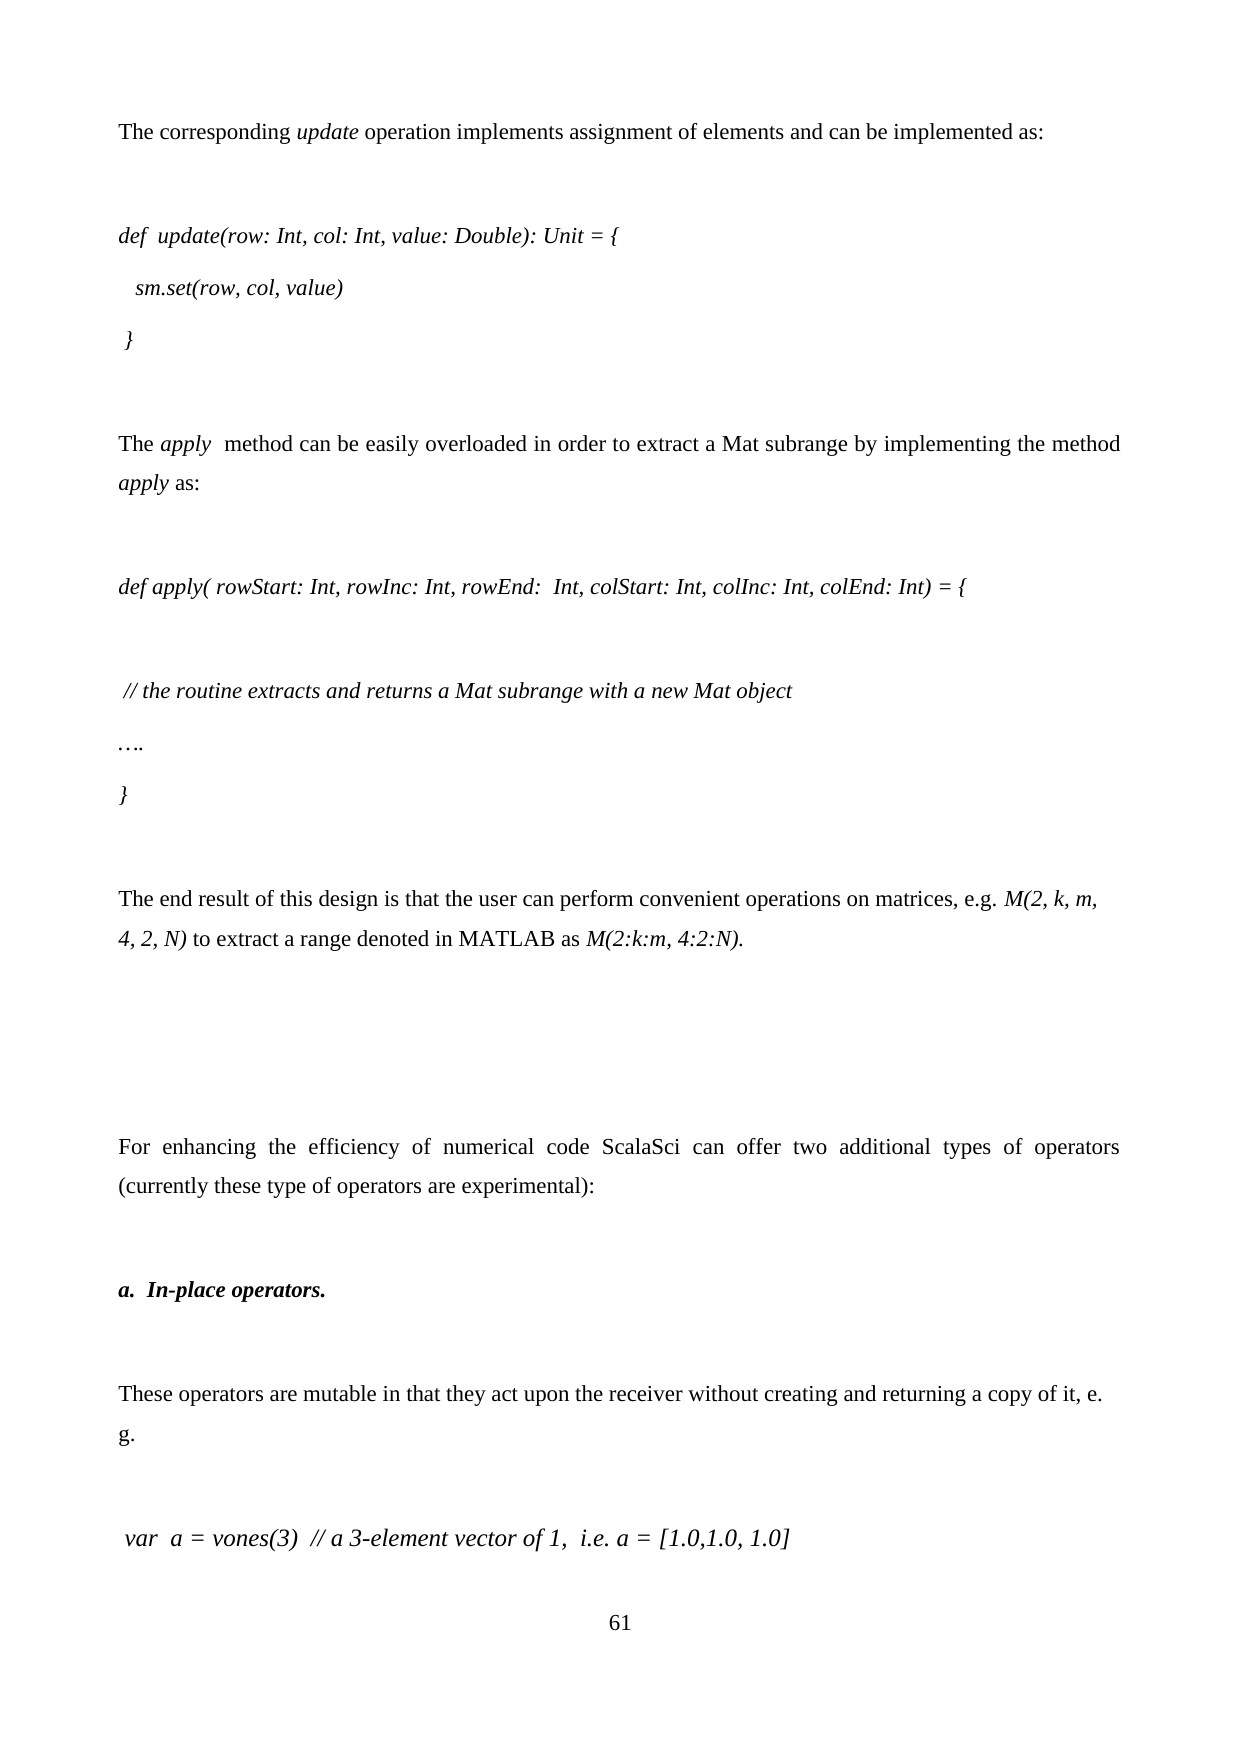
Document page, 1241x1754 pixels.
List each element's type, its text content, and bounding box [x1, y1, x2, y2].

text …. [118, 729, 1122, 756]
text The apply method can be easily overloaded in order to extract a Mat subrange by implementing the method apply as: [118, 430, 1122, 496]
text For enhancing the efficiency of numerical code ScalaSci can offer two additional types of operators (currently these type of operators are experimental): [118, 1133, 1122, 1198]
text } [118, 326, 1122, 352]
text var a = vones(3) // a 3-element vector of 1, i.e. a = [1.0,1.0, 1.0] [118, 1523, 1122, 1552]
text a. In-place operators. [118, 1276, 1122, 1302]
text These operators are mutable in that they act upon the receiver without creating and returning a copy of it, e. g. [118, 1380, 1122, 1446]
text sm.set(row, col, value) [118, 274, 1122, 300]
text } [118, 781, 1122, 808]
text // the routine extracts and returns a Mat subrange with a new Mat object [118, 677, 1122, 704]
text def apply( rowStart: Int, rowInc: Int, rowEnd: Int, colStart: Int, colInc: Int, colEnd: Int) = { [118, 573, 1122, 600]
text def update(row: Int, col: Int, value: Double): Unit = { [118, 222, 1122, 248]
text The corresponding update operation implements assignment of elements and can be implemented as: [118, 118, 1122, 144]
text The end result of this design is that the user can perform convenient operations on matrices, e.g. M(2, k, m, 4, 2, N) to extract a range denoted in MATLAB as M(2:k:m, 4:2:N). [118, 885, 1122, 951]
